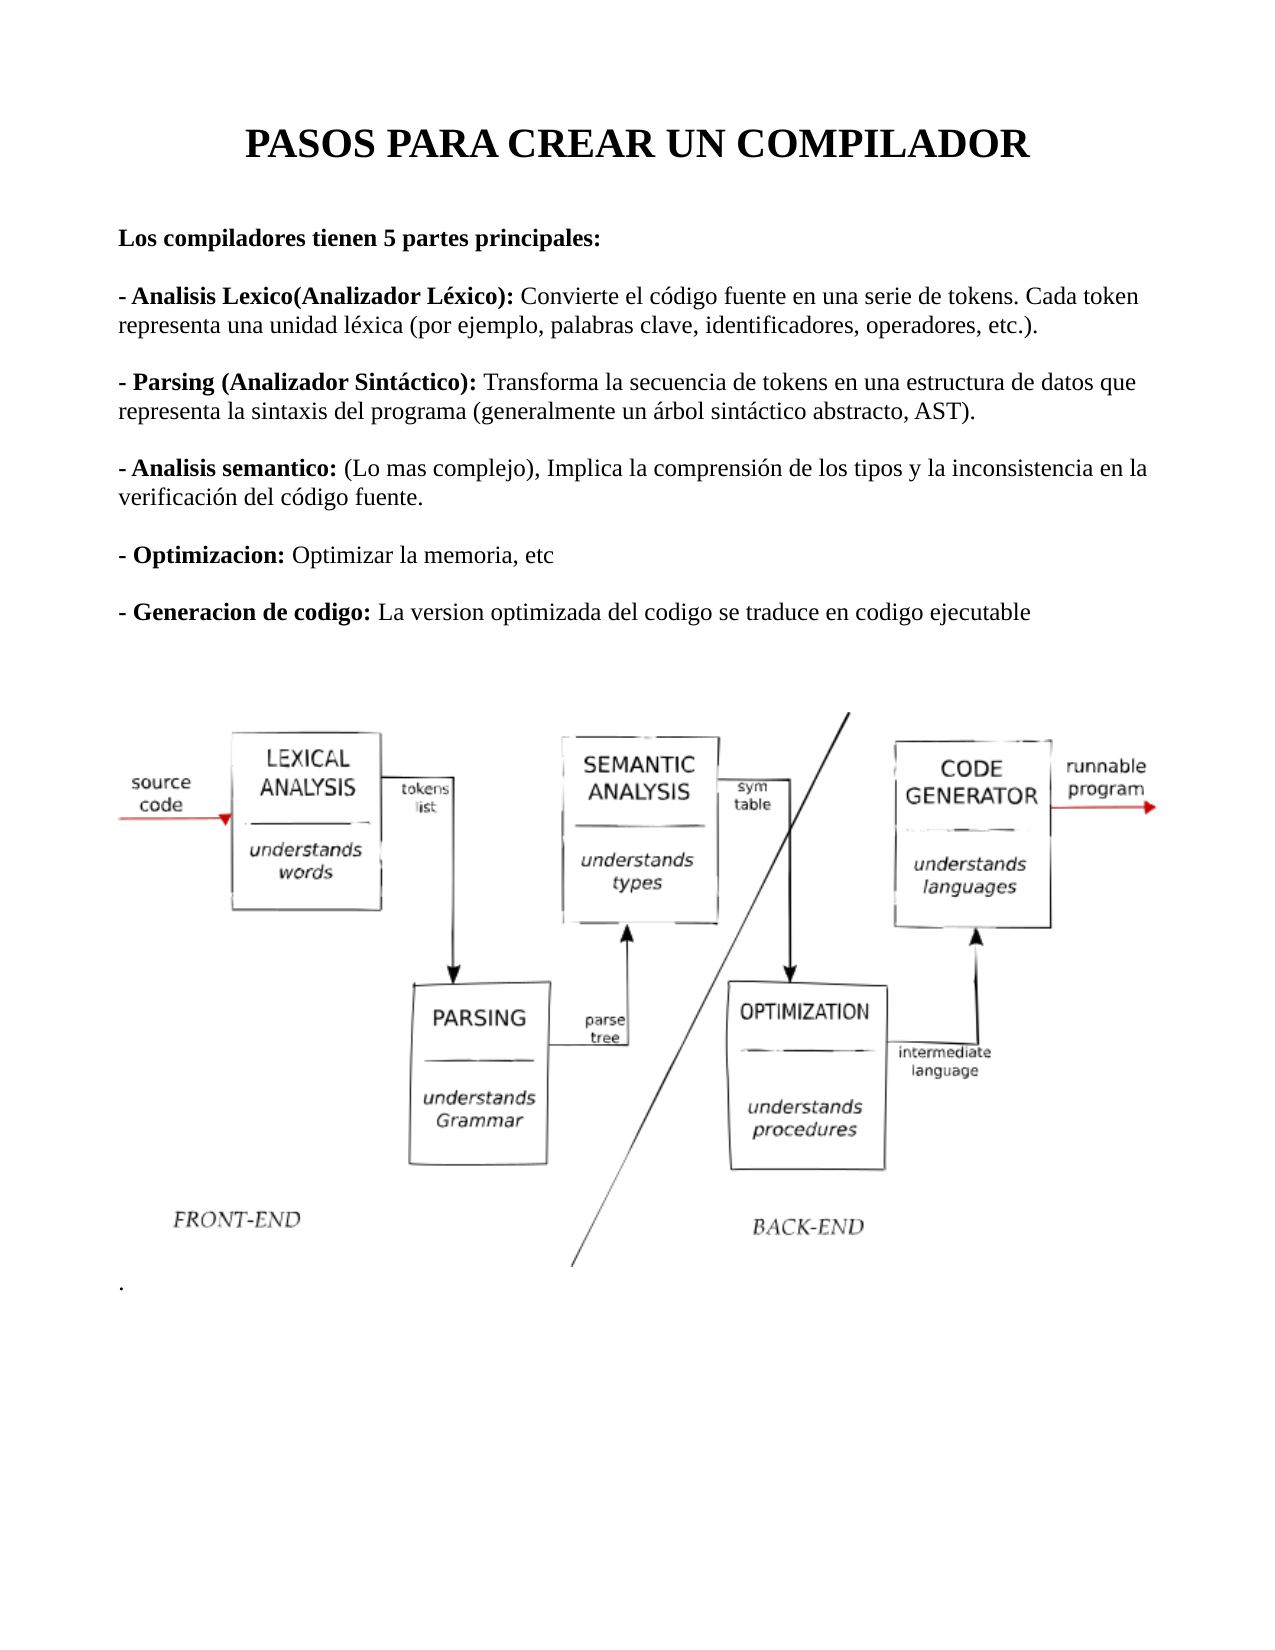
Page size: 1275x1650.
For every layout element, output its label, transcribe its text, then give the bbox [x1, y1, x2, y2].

text - Parsing (Analizador Sintáctico): Transforma la secuencia de tokens en una estructura de datos que representa la sintaxis del programa (generalmente un árbol sintáctico abstracto, AST). [118, 367, 1157, 425]
text PASOS PARA CREAR UN COMPILADOR [118, 118, 1157, 166]
text - Optimizacion: Optimizar la memoria, etc [118, 540, 1157, 568]
text - Analisis semantico: (Lo mas complejo), Implica la comprensión de los tipos y la inconsistencia en la verificación del código fuente. [118, 453, 1157, 511]
text . [118, 1267, 1157, 1296]
picture [118, 712, 1157, 1267]
text - Analisis Lexico(Analizador Léxico): Convierte el código fuente en una serie de tokens. Cada token representa una unidad léxica (por ejemplo, palabras clave, identificadores, operadores, etc.). [118, 281, 1157, 338]
text - Generacion de codigo: La version optimizada del codigo se traduce en codigo ejecutable [118, 597, 1157, 626]
text Los compiladores tienen 5 partes principales: [118, 223, 1157, 252]
